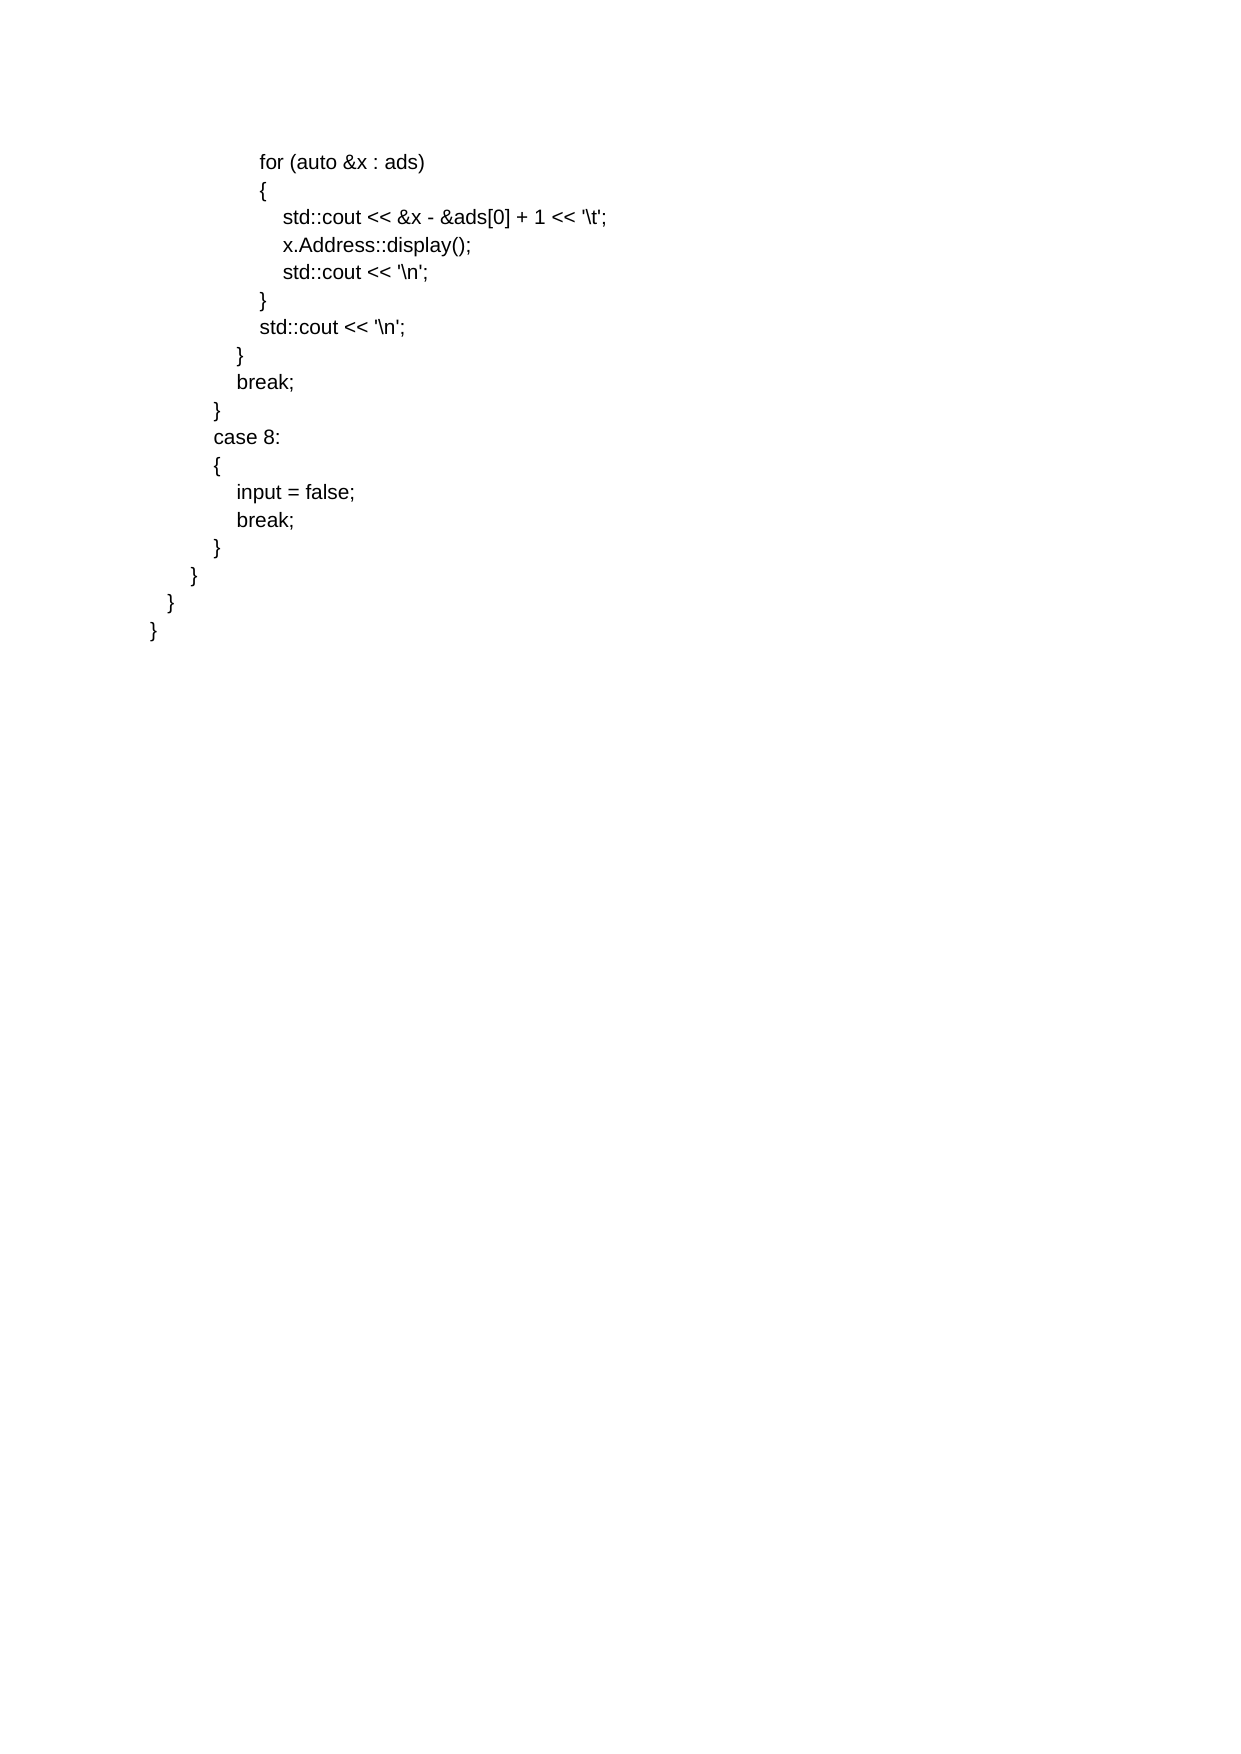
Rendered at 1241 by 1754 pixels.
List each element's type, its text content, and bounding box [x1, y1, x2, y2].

text for (auto &x : ads) [150, 150, 1090, 174]
text } [150, 342, 1090, 366]
text break; [150, 370, 1090, 394]
text break; [150, 507, 1090, 531]
text case 8: [150, 425, 1090, 449]
text } [150, 562, 1090, 586]
text std::cout << '\n'; [150, 315, 1090, 339]
text } [150, 397, 1090, 421]
text std::cout << &x - &ads[0] + 1 << '\t'; [150, 205, 1090, 229]
text } [150, 287, 1090, 311]
text } [150, 590, 1090, 614]
text } [150, 617, 1090, 641]
text { [150, 177, 1090, 201]
text x.Address::display(); [150, 232, 1090, 256]
text std::cout << '\n'; [150, 260, 1090, 284]
text { [150, 452, 1090, 476]
text input = false; [150, 480, 1090, 504]
text } [150, 535, 1090, 559]
